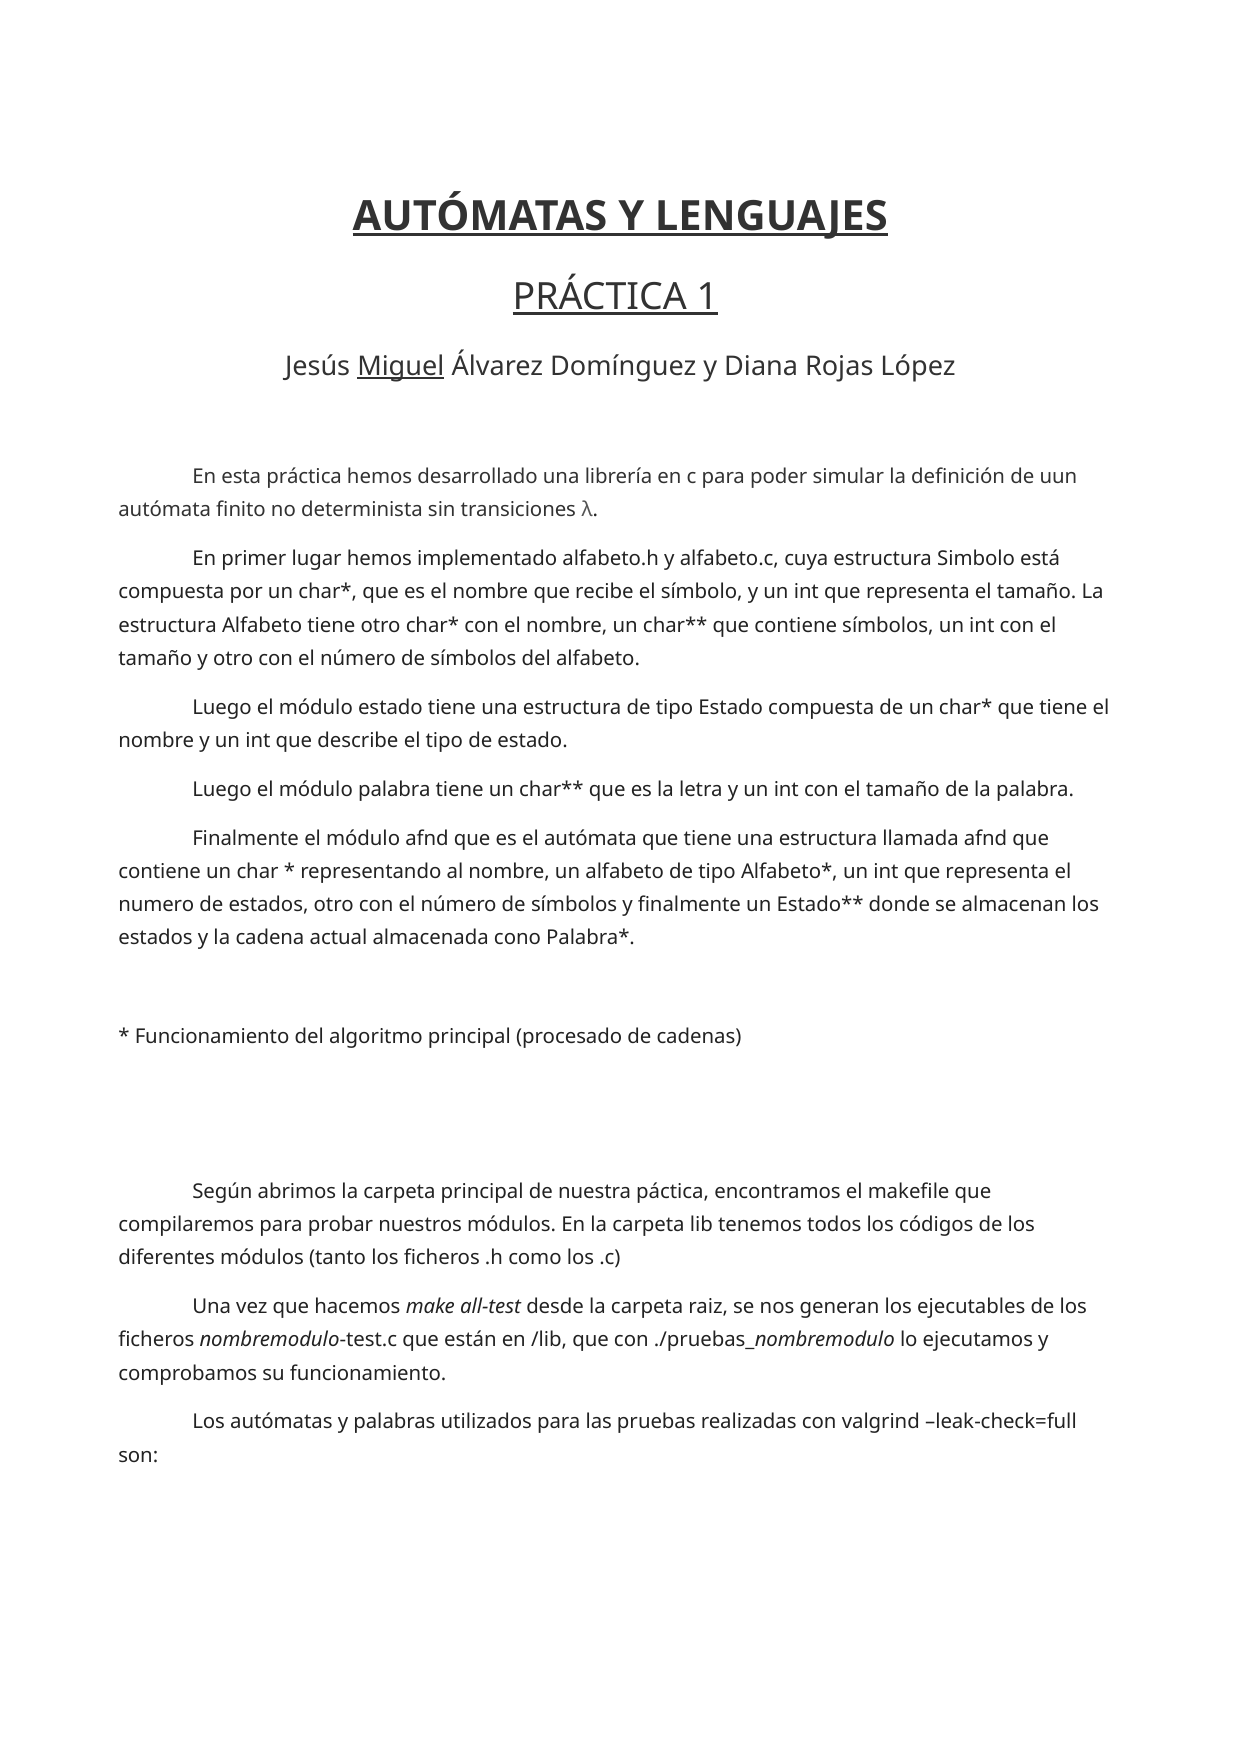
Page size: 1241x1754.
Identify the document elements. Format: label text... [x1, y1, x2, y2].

text Jesús Miguel Álvarez Domínguez y Diana Rojas López [118, 346, 1122, 383]
text Luego el módulo estado tiene una estructura de tipo Estado compuesta de un char* que tiene el nombre y un int que describe el tipo de estado. [118, 692, 1122, 753]
text Los autómatas y palabras utilizados para las pruebas realizadas con valgrind –leak-check=full son: [118, 1407, 1122, 1468]
text Según abrimos la carpeta principal de nuestra páctica, encontramos el makefile que compilaremos para probar nuestros módulos. En la carpeta lib tenemos todos los códigos de los diferentes módulos (tanto los ficheros .h como los .c) [118, 1177, 1122, 1271]
text PRÁCTICA 1 [118, 269, 1122, 320]
text En primer lugar hemos implementado alfabeto.h y alfabeto.c, cuya estructura Simbolo está compuesta por un char*, que es el nombre que recibe el símbolo, y un int que representa el tamaño. La estructura Alfabeto tiene otro char* con el nombre, un char** que contiene símbolos, un int con el tamaño y otro con el número de símbolos del alfabeto. [118, 544, 1122, 671]
text Una vez que hacemos make all-test desde la carpeta raiz, se nos generan los ejecutables de los ficheros nombremodulo-test.c que están en /lib, que con ./pruebas_nombremodulo lo ejecutamos y comprobamos su funcionamiento. [118, 1292, 1122, 1386]
text Luego el módulo palabra tiene un char** que es la letra y un int con el tamaño de la palabra. [118, 774, 1122, 802]
text AUTÓMATAS Y LENGUAJES [118, 185, 1122, 242]
text * Funcionamiento del algoritmo principal (procesado de cadenas) [118, 1022, 1122, 1049]
text En esta práctica hemos desarrollado una librería en c para poder simular la definición de uun autómata finito no determinista sin transiciones λ. [118, 462, 1122, 523]
text Finalmente el módulo afnd que es el autómata que tiene una estructura llamada afnd que contiene un char * representando al nombre, un alfabeto de tipo Alfabeto*, un int que representa el numero de estados, otro con el número de símbolos y finalmente un Estado** donde se almacenan los estados y la cadena actual almacenada cono Palabra*. [118, 823, 1122, 951]
